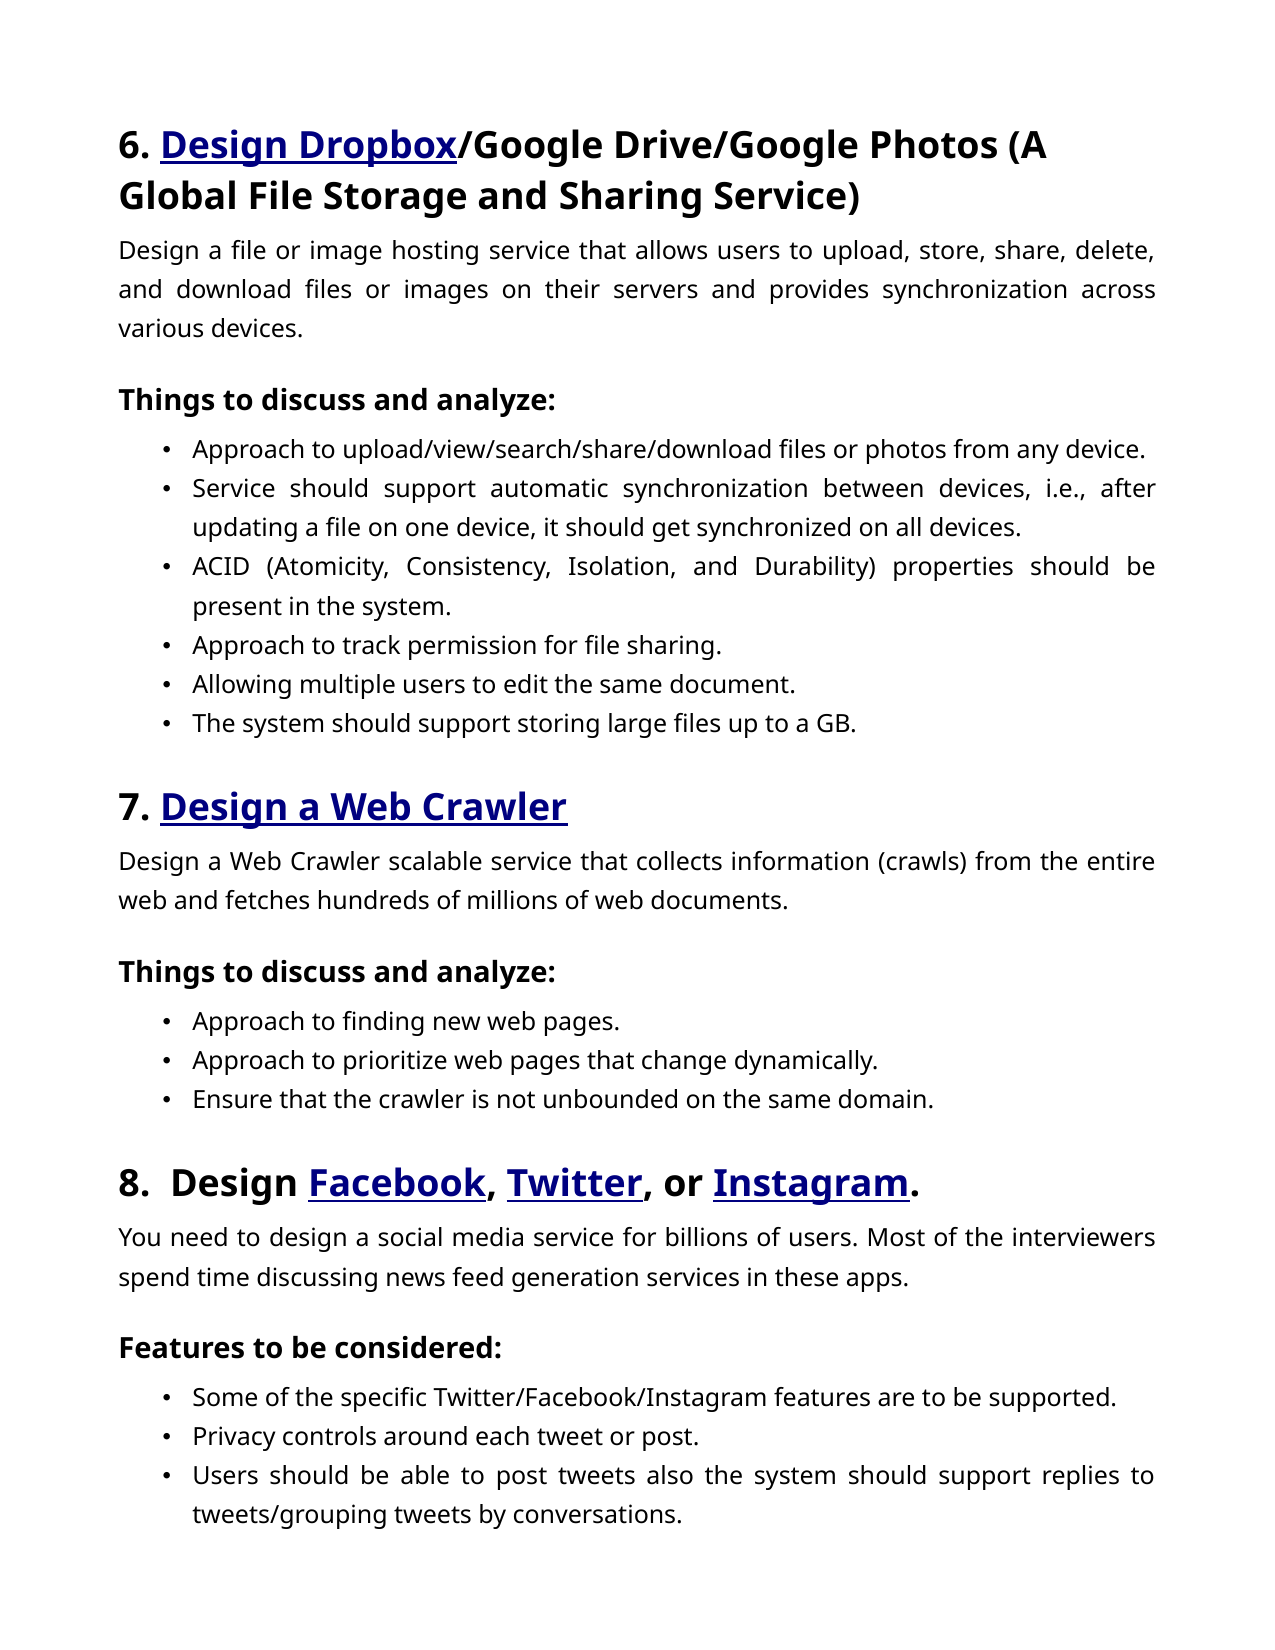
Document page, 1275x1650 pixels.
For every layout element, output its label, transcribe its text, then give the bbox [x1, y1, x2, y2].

subtitle Features to be considered: [118, 1327, 1157, 1367]
list Approach to upload/view/search/share/download files or photos from any device. [162, 432, 1157, 466]
list Service should support automatic synchronization between devices, i.e., after updating a file on one device, it should get synchronized on all devices. [162, 471, 1157, 544]
subtitle 8. Design Facebook, Twitter, or Instagram. [118, 1156, 1157, 1207]
text You need to design a social media service for billions of users. Most of the interviewers spend time discussing news feed generation services in these apps. [118, 1220, 1157, 1293]
subtitle Things to discuss and analyze: [118, 379, 1157, 419]
list ACID (Atomicity, Consistency, Isolation, and Durability) properties should be present in the system. [162, 549, 1157, 622]
list The system should support storing large files up to a GB. [162, 706, 1157, 740]
list Approach to track permission for file sharing. [162, 627, 1157, 661]
subtitle 7. Design a Web Crawler [118, 780, 1157, 831]
list Approach to finding new web pages. [162, 1003, 1157, 1038]
list Users should be able to post tweets also the system should support replies to tweets/grouping tweets by conversations. [162, 1458, 1157, 1531]
list Some of the specific Twitter/Facebook/Instagram features are to be supported. [162, 1380, 1157, 1414]
list Ensure that the crawler is not unbounded on the same domain. [162, 1082, 1157, 1116]
subtitle 6. Design Dropbox/Google Drive/Google Photos (A Global File Storage and Sharing Service) [118, 118, 1157, 220]
list Privacy controls around each tweet or post. [162, 1419, 1157, 1453]
subtitle Things to discuss and analyze: [118, 951, 1157, 991]
list Approach to prioritize web pages that change dynamically. [162, 1043, 1157, 1077]
text Design a file or image hosting service that allows users to upload, store, share, delete, and download files or images on their servers and provides synchronization across various devices. [118, 233, 1157, 345]
list Allowing multiple users to edit the same document. [162, 667, 1157, 701]
text Design a Web Crawler scalable service that collects information (crawls) from the entire web and fetches hundreds of millions of web documents. [118, 844, 1157, 917]
